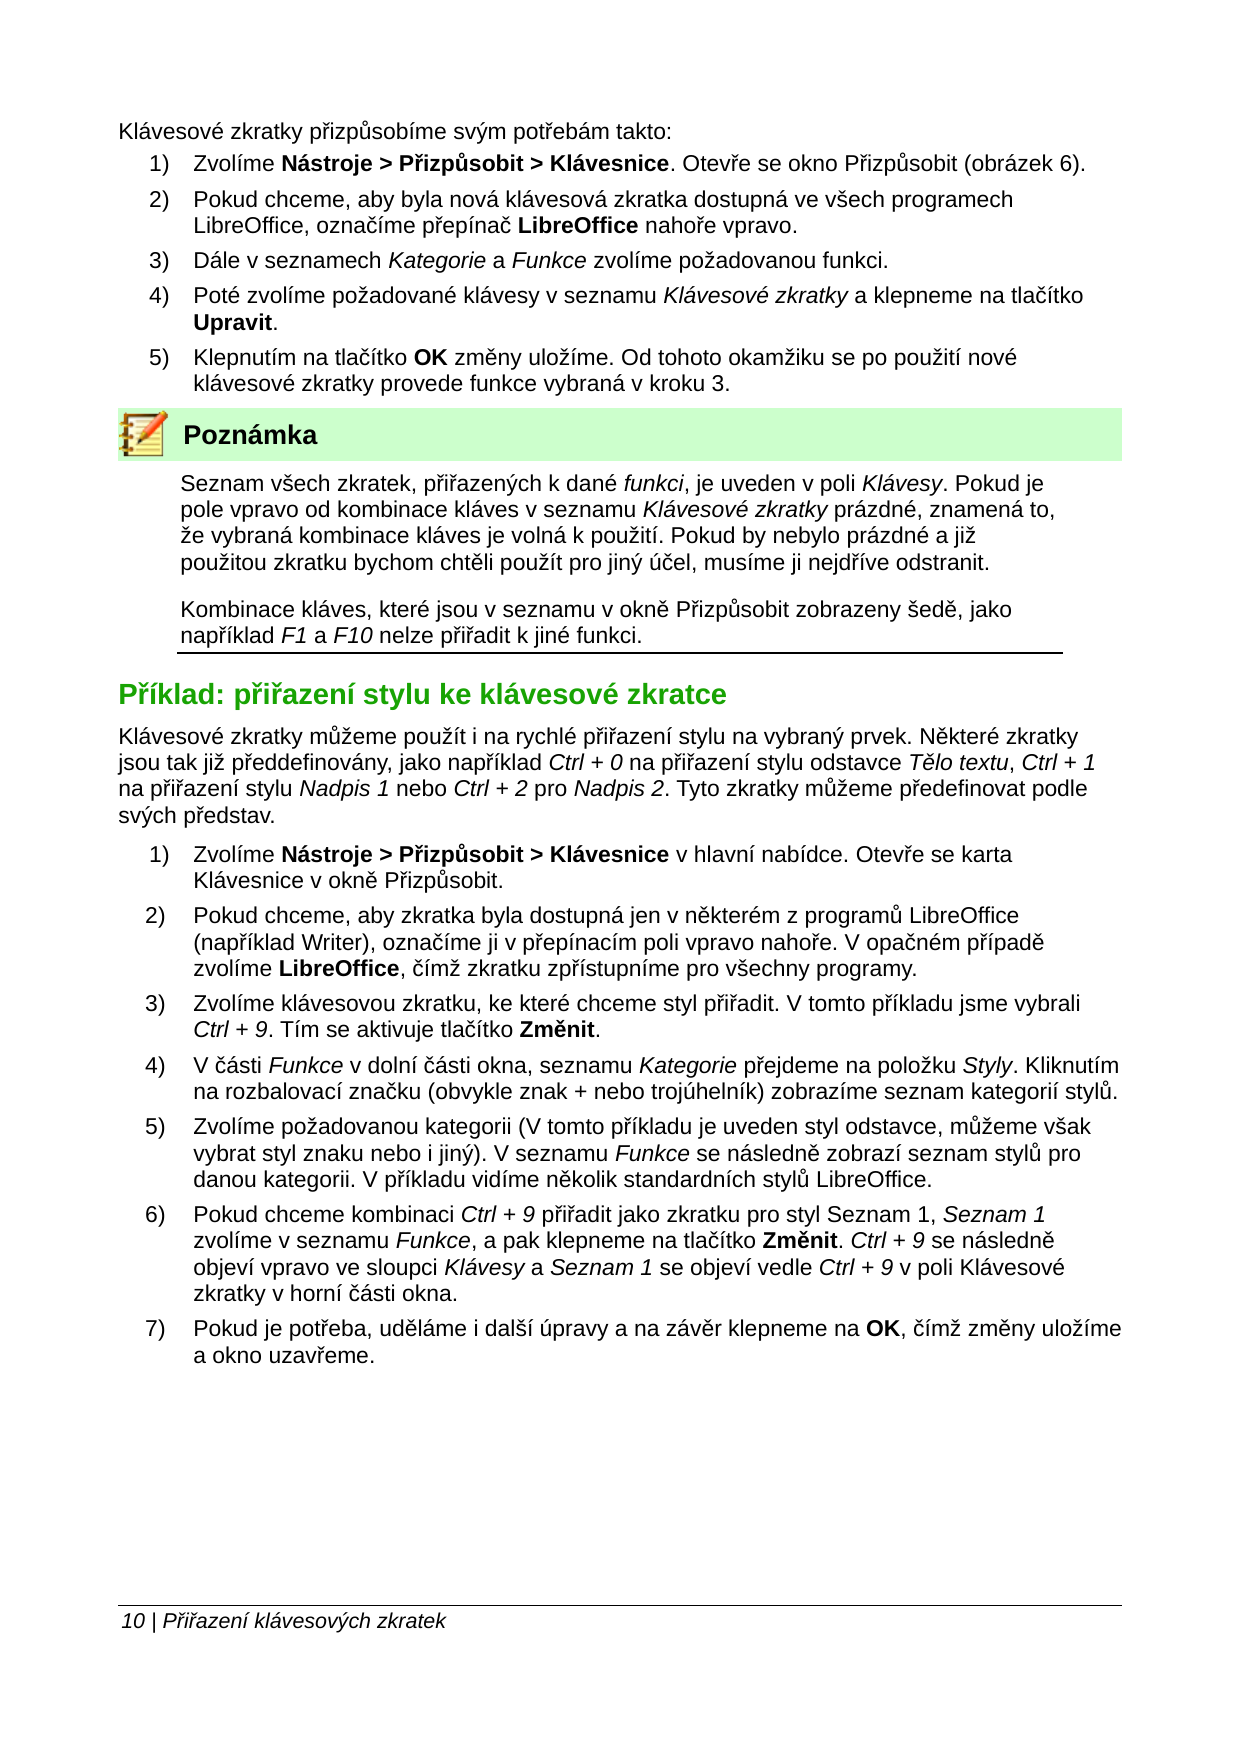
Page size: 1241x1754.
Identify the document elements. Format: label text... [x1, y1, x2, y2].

list Pokud chceme kombinaci Ctrl + 9 přiřadit jako zkratku pro styl Seznam 1, Seznam 1 zvolíme v seznamu Funkce, a pak klepneme na tlačítko Změnit. Ctrl + 9 se následně objeví vpravo ve sloupci Klávesy a Seznam 1 se objeví vedle Ctrl + 9 v poli Klávesové zkratky v horní části okna. [165, 1201, 1122, 1307]
list V části Funkce v dolní části okna, seznamu Kategorie přejdeme na položku Styly. Kliknutím na rozbalovací značku (obvykle znak + nebo trojúhelník) zobrazíme seznam kategorií stylů. [165, 1052, 1122, 1104]
list Klepnutím na tlačítko OK změny uložíme. Od tohoto okamžiku se po použití nové klávesové zkratky provede funkce vybraná v kroku 3. [169, 344, 1122, 397]
list Poté zvolíme požadované klávesy v seznamu Klávesové zkratky a klepneme na tlačítko Upravit. [169, 282, 1122, 335]
list Zvolíme Nástroje > Přizpůsobit > Klávesnice. Otevře se okno Přizpůsobit (obrázek 6). [169, 150, 1122, 177]
list Klávesové zkratky můžeme použít i na rychlé přiřazení stylu na vybraný prvek. Některé zkratky jsou tak již předdefinovány, jako například Ctrl + 0 na přiřazení stylu odstavce Tělo textu, Ctrl + 1 na přiřazení stylu Nadpis 1 nebo Ctrl + 2 pro Nadpis 2. Tyto zkratky můžeme předefinovat podle svých představ. [118, 723, 1122, 828]
subtitle Poznámka [118, 408, 1122, 461]
subtitle Příklad: přiřazení stylu ke klávesové zkratce [118, 677, 1122, 711]
list Pokud chceme, aby zkratka byla dostupná jen v některém z programů LibreOffice (například Writer), označíme ji v přepínacím poli vpravo nahoře. V opačném případě zvolíme LibreOffice, čímž zkratku zpřístupníme pro všechny programy. [165, 902, 1122, 981]
list Zvolíme klávesovou zkratku, ke které chceme styl přiřadit. V tomto příkladu jsme vybrali Ctrl + 9. Tím se aktivuje tlačítko Změnit. [165, 990, 1122, 1043]
text Seznam všech zkratek, přiřazených k dané funkci, je uveden v poli Klávesy. Pokud je pole vpravo od kombinace kláves v seznamu Klávesové zkratky prázdné, znamená to, že vybraná kombinace kláves je volná k použití. Pokud by nebylo prázdné a již použitou zkratku bychom chtěli použít pro jiný účel, musíme ji nejdříve odstranit. [177, 466, 1063, 575]
picture [119, 409, 170, 460]
text Kombinace kláves, které jsou v seznamu v okně Přizpůsobit zobrazeny šedě, jako například F1 a F10 nelze přiřadit k jiné funkci. [177, 593, 1063, 652]
list Pokud je potřeba, uděláme i další úpravy a na závěr klepneme na OK, čímž změny uložíme a okno uzavřeme. [165, 1315, 1122, 1368]
list Dále v seznamech Kategorie a Funkce zvolíme požadovanou funkci. [169, 247, 1122, 273]
list Pokud chceme, aby byla nová klávesová zkratka dostupná ve všech programech LibreOffice, označíme přepínač LibreOffice nahoře vpravo. [169, 186, 1122, 238]
list Klávesové zkratky přizpůsobíme svým potřebám takto: [118, 118, 1122, 144]
list Zvolíme Nástroje > Přizpůsobit > Klávesnice v hlavní nabídce. Otevře se karta Klávesnice v okně Přizpůsobit. [169, 841, 1122, 893]
list Zvolíme požadovanou kategorii (V tomto příkladu je uveden styl odstavce, můžeme však vybrat styl znaku nebo i jiný). V seznamu Funkce se následně zobrazí seznam stylů pro danou kategorii. V příkladu vidíme několik standardních stylů LibreOffice. [165, 1113, 1122, 1192]
